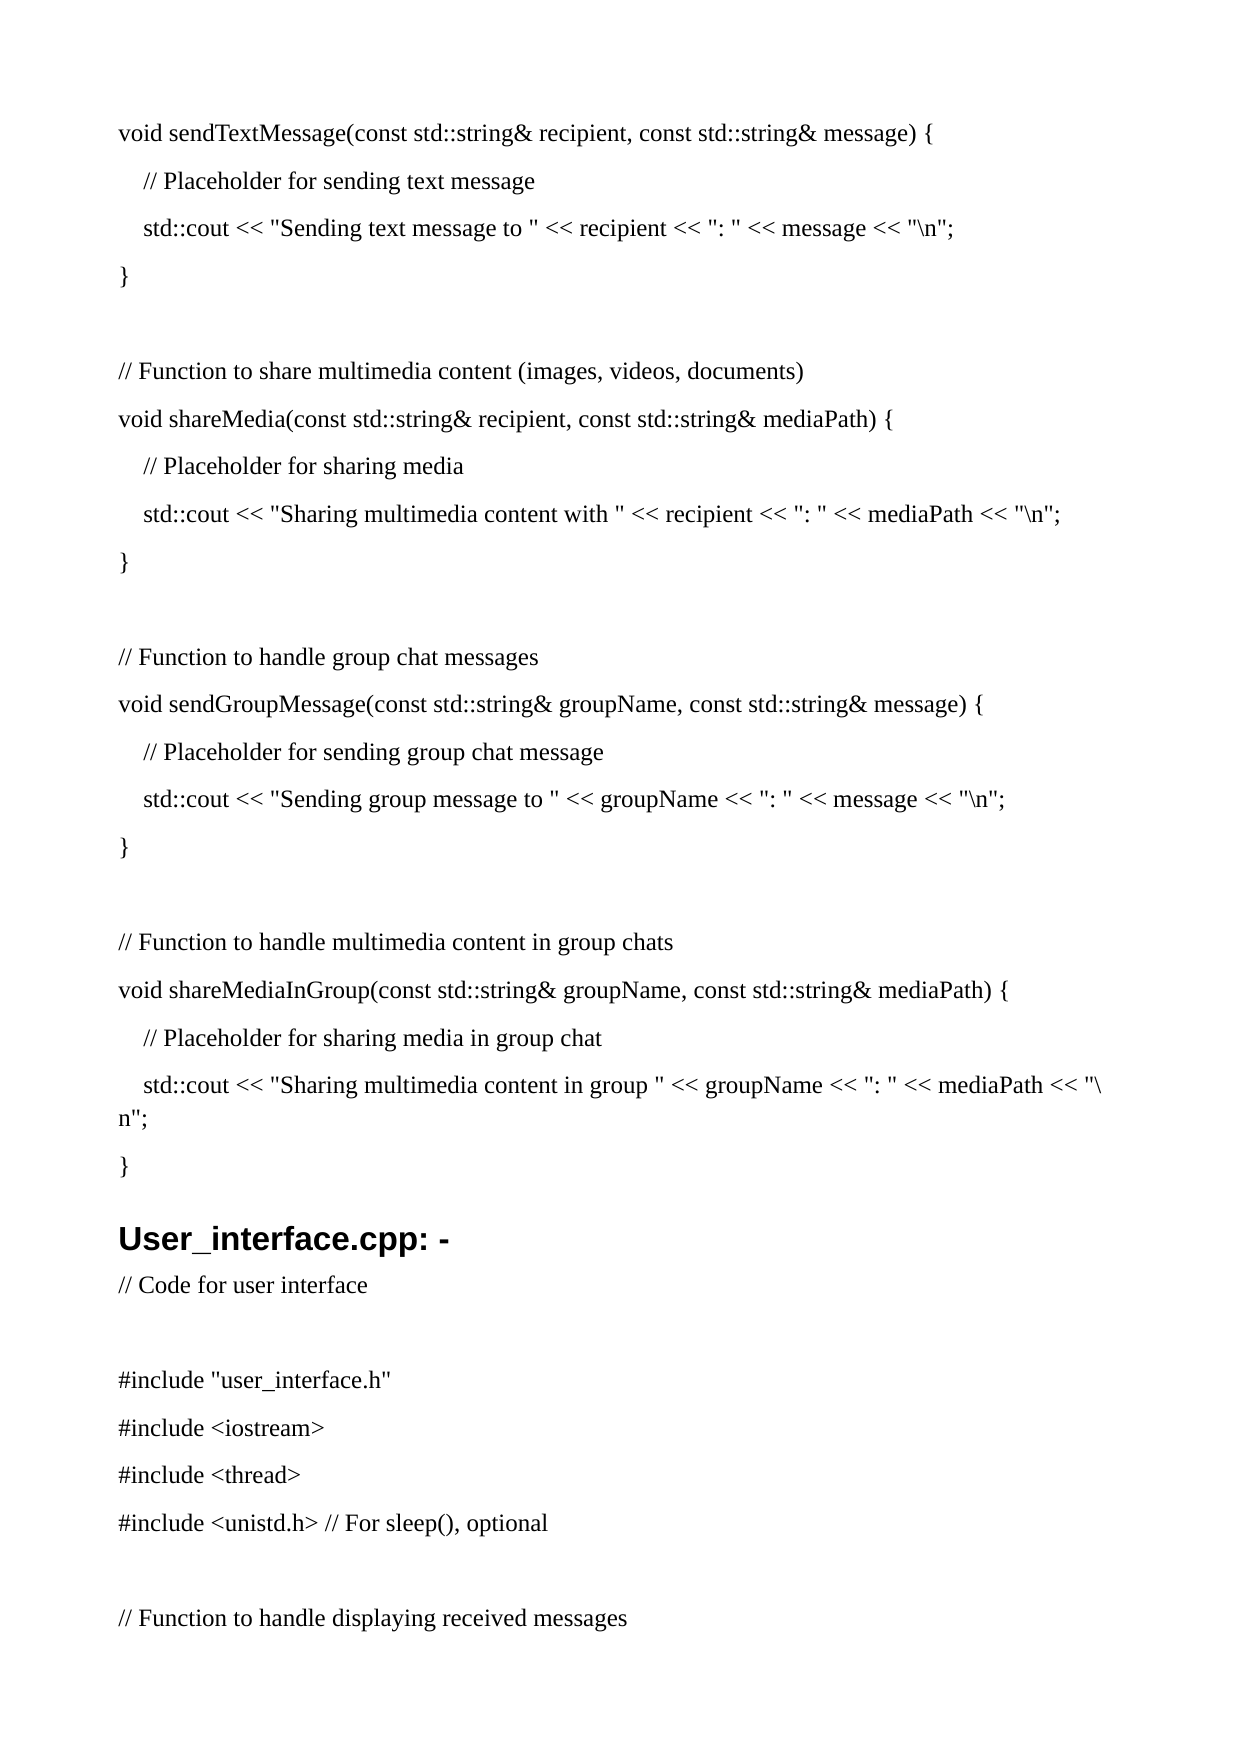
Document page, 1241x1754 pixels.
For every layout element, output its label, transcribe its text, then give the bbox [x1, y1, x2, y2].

text // Function to handle displaying received messages [118, 1603, 1122, 1632]
text #include <unistd.h> // For sleep(), optional [118, 1508, 1122, 1537]
text #include <thread> [118, 1461, 1122, 1489]
text } [118, 547, 1122, 575]
text std::cout << "Sending group message to " << groupName << ": " << message << "\n"; [118, 784, 1122, 813]
text std::cout << "Sending text message to " << recipient << ": " << message << "\n"; [118, 213, 1122, 242]
text // Placeholder for sending text message [118, 166, 1122, 194]
text // Function to share multimedia content (images, videos, documents) [118, 356, 1122, 385]
text void sendTextMessage(const std::string& recipient, const std::string& message) { [118, 118, 1122, 147]
text // Placeholder for sharing media [118, 451, 1122, 480]
text } [118, 832, 1122, 861]
text void sendGroupMessage(const std::string& groupName, const std::string& message) { [118, 689, 1122, 718]
text // Placeholder for sending group chat message [118, 737, 1122, 766]
text // Function to handle group chat messages [118, 642, 1122, 671]
text void shareMediaInGroup(const std::string& groupName, const std::string& mediaPath) { [118, 975, 1122, 1004]
text std::cout << "Sharing multimedia content in group " << groupName << ": " << mediaPath << "\n"; [118, 1070, 1122, 1132]
text std::cout << "Sharing multimedia content with " << recipient << ": " << mediaPath << "\n"; [118, 499, 1122, 528]
text void shareMedia(const std::string& recipient, const std::string& mediaPath) { [118, 404, 1122, 432]
text // Placeholder for sharing media in group chat [118, 1023, 1122, 1051]
text } [118, 1151, 1122, 1179]
text } [118, 261, 1122, 290]
subtitle User_interface.cpp: - [118, 1219, 1122, 1258]
text // Function to handle multimedia content in group chats [118, 927, 1122, 956]
text #include <iostream> [118, 1413, 1122, 1442]
text // Code for user interface [118, 1270, 1122, 1299]
text #include "user_interface.h" [118, 1365, 1122, 1394]
